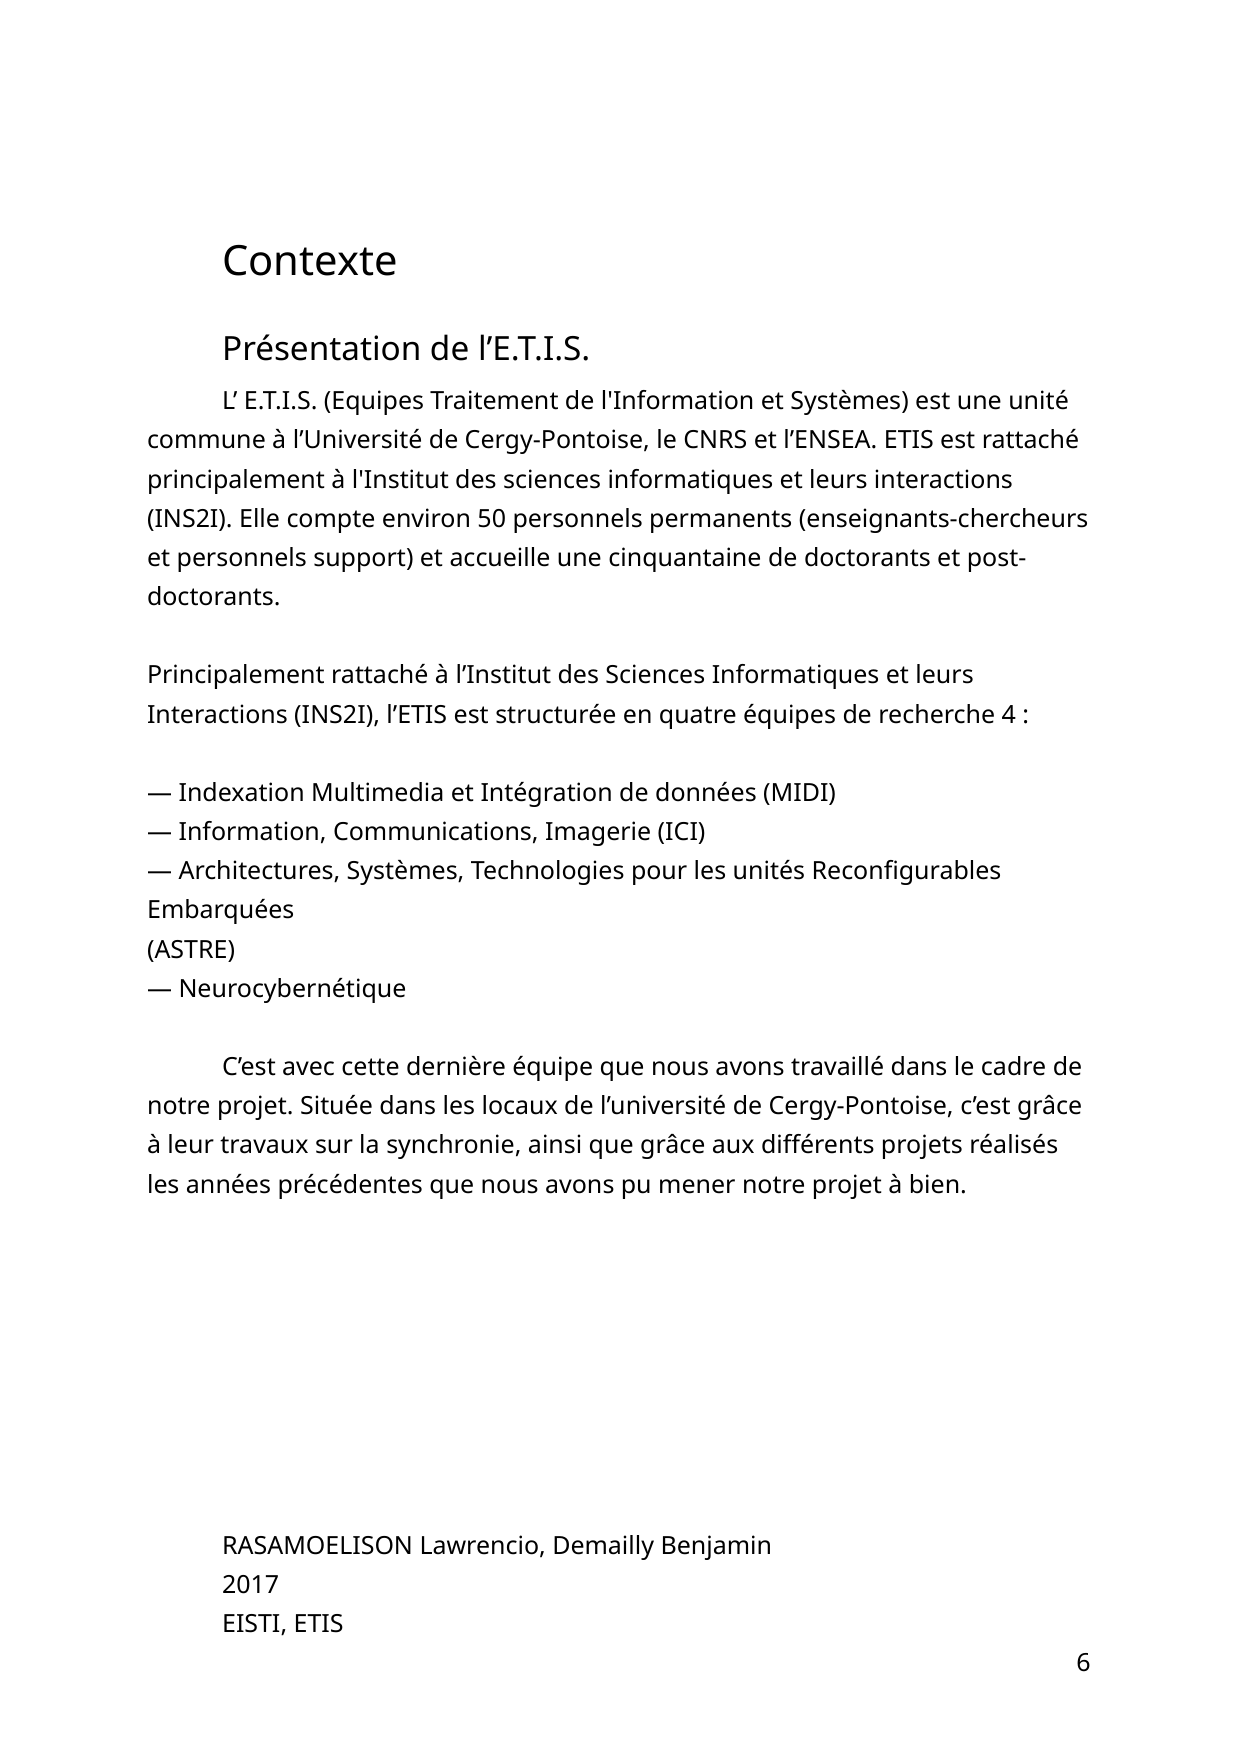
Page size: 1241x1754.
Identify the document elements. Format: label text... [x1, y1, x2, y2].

text C’est avec cette dernière équipe que nous avons travaillé dans le cadre de notre projet. Située dans les locaux de l’université de Cergy-Pontoise, c’est grâce à leur travaux sur la synchronie, ainsi que grâce aux différents projets réalisés les années précédentes que nous avons pu mener notre projet à bien. [147, 1049, 1090, 1200]
text — Architectures, Systèmes, Technologies pour les unités Reconfigurables Embarquées [147, 853, 1090, 926]
text L’ E.T.I.S. (Equipes Traitement de l'Information et Systèmes) est une unité commune à l’Université de Cergy-Pontoise, le CNRS et l’ENSEA. ETIS est rattaché principalement à l'Institut des sciences informatiques et leurs interactions (INS2I). Elle compte environ 50 personnels permanents (enseignants-chercheurs et personnels support) et accueille une cinquantaine de doctorants et post-doctorants. [147, 383, 1090, 613]
text — Indexation Multimedia et Intégration de données (MIDI) [147, 775, 1090, 809]
text (ASTRE) [147, 931, 1090, 965]
text — Information, Communications, Imagerie (ICI) [147, 814, 1090, 848]
text Principalement rattaché à l’Institut des Sciences Informatiques et leurs Interactions (INS2I), l’ETIS est structurée en quatre équipes de recherche 4 : [147, 657, 1090, 730]
subtitle Contexte [222, 231, 1090, 288]
subtitle Présentation de l’E.T.I.S. [222, 325, 1090, 371]
text — Neurocybernétique [147, 971, 1090, 1004]
